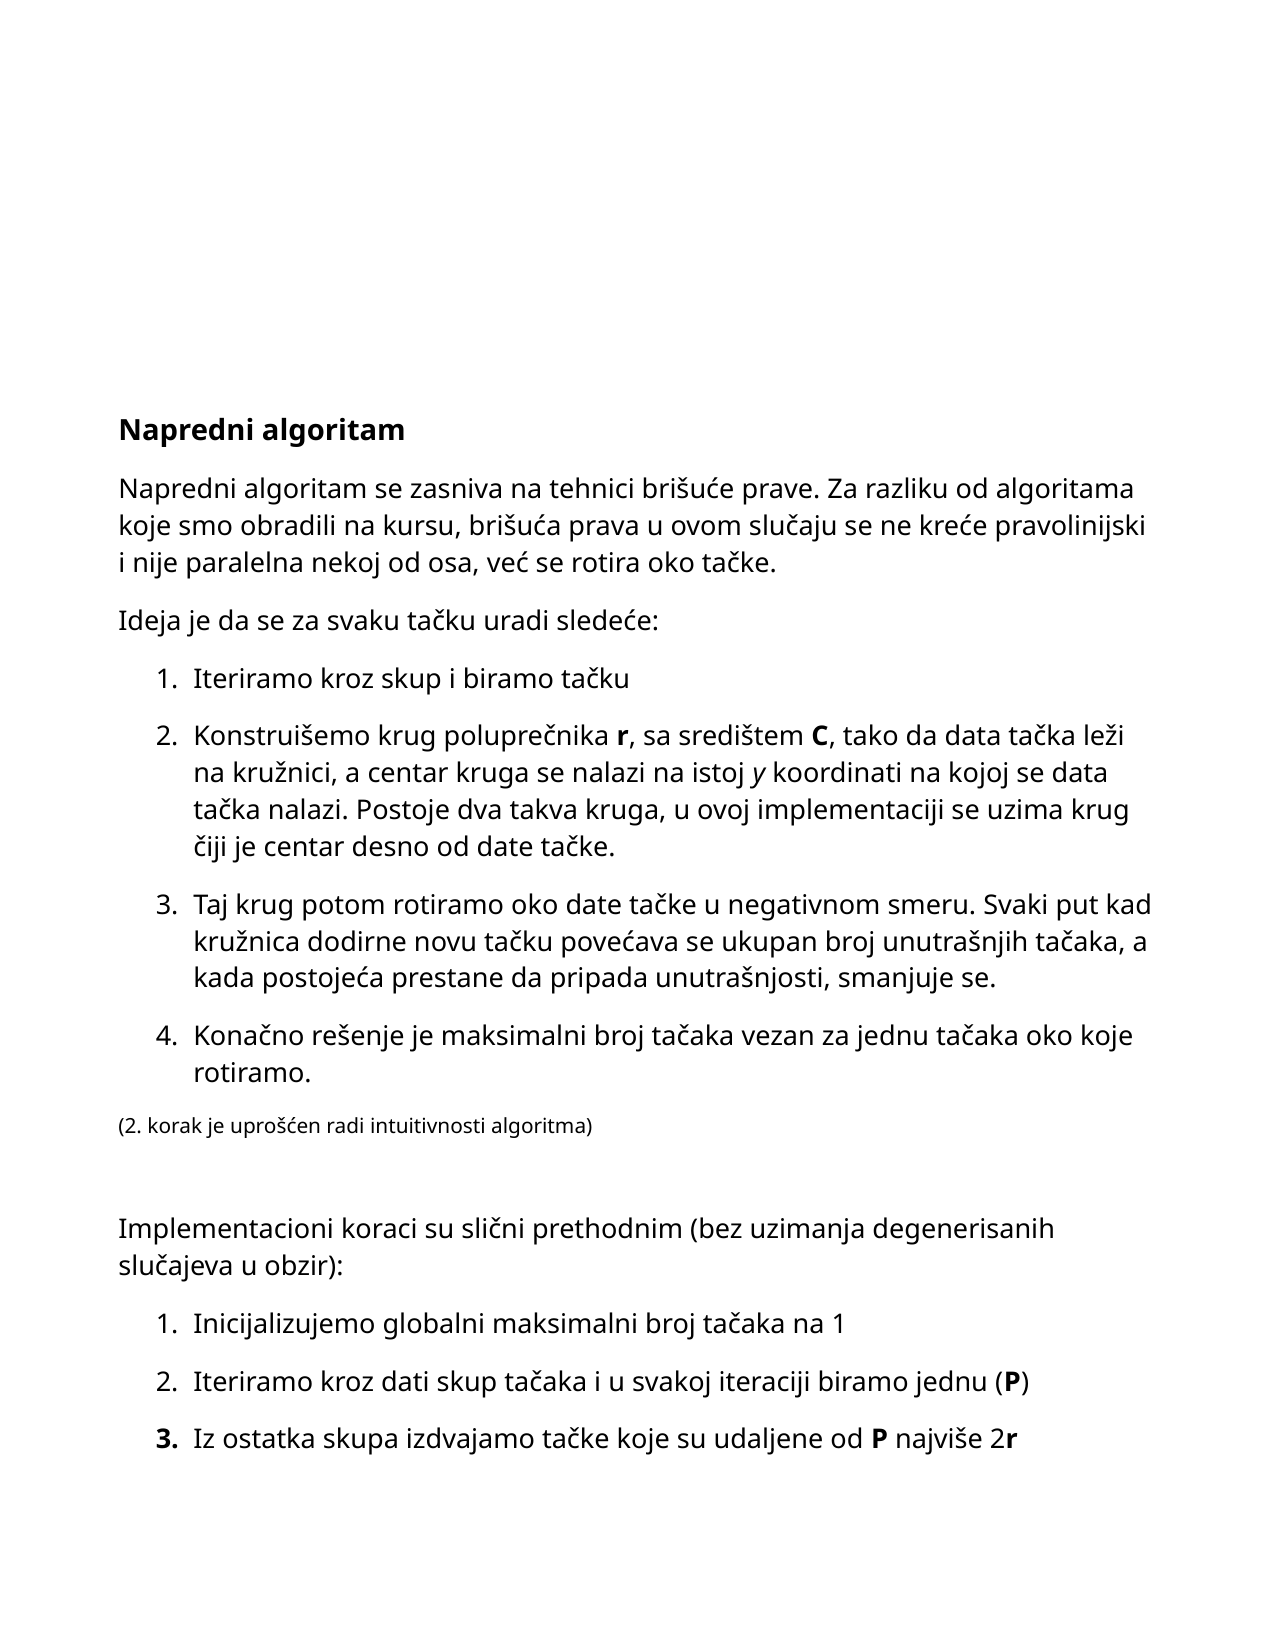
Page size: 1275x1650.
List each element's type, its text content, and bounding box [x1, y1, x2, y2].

text Napredni algoritam [118, 409, 1157, 449]
list Konačno rešenje je maksimalni broj tačaka vezan za jednu tačaka oko koje rotiramo. [156, 1017, 1157, 1090]
list Taj krug potom rotiramo oko date tačke u negativnom smeru. Svaki put kad kružnica dodirne novu tačku povećava se ukupan broj unutrašnjih tačaka, a kada postojeća prestane da pripada unutrašnjosti, smanjuje se. [156, 885, 1157, 996]
text Napredni algoritam se zasniva na tehnici brišuće prave. Za razliku od algoritama koje smo obradili na kursu, brišuća prava u ovom slučaju se ne kreće pravolinijski i nije paralelna nekoj od osa, već se rotira oko tačke. [118, 470, 1157, 581]
list Iz ostatka skupa izdvajamo tačke koje su udaljene od P najviše 2r [156, 1420, 1157, 1457]
list Iteriramo kroz skup i biramo tačku [156, 659, 1157, 696]
text Ideja je da se za svaku tačku uradi sledeće: [118, 601, 1157, 638]
text (2. korak je uprošćen radi intuitivnosti algoritma) [118, 1111, 1157, 1140]
text Implementacioni koraci su slični prethodnim (bez uzimanja degenerisanih slučajeva u obzir): [118, 1210, 1157, 1283]
list Konstruišemo krug poluprečnika r, sa središtem C, tako da data tačka leži na kružnici, a centar kruga se nalazi na istoj y koordinati na kojoj se data tačka nalazi. Postoje dva takva kruga, u ovoj implementaciji se uzima krug čiji je centar desno od date tačke. [156, 717, 1157, 864]
list Iteriramo kroz dati skup tačaka i u svakoj iteraciji biramo jednu (P) [156, 1362, 1157, 1399]
list Inicijalizujemo globalni maksimalni broj tačaka na 1 [156, 1304, 1157, 1341]
